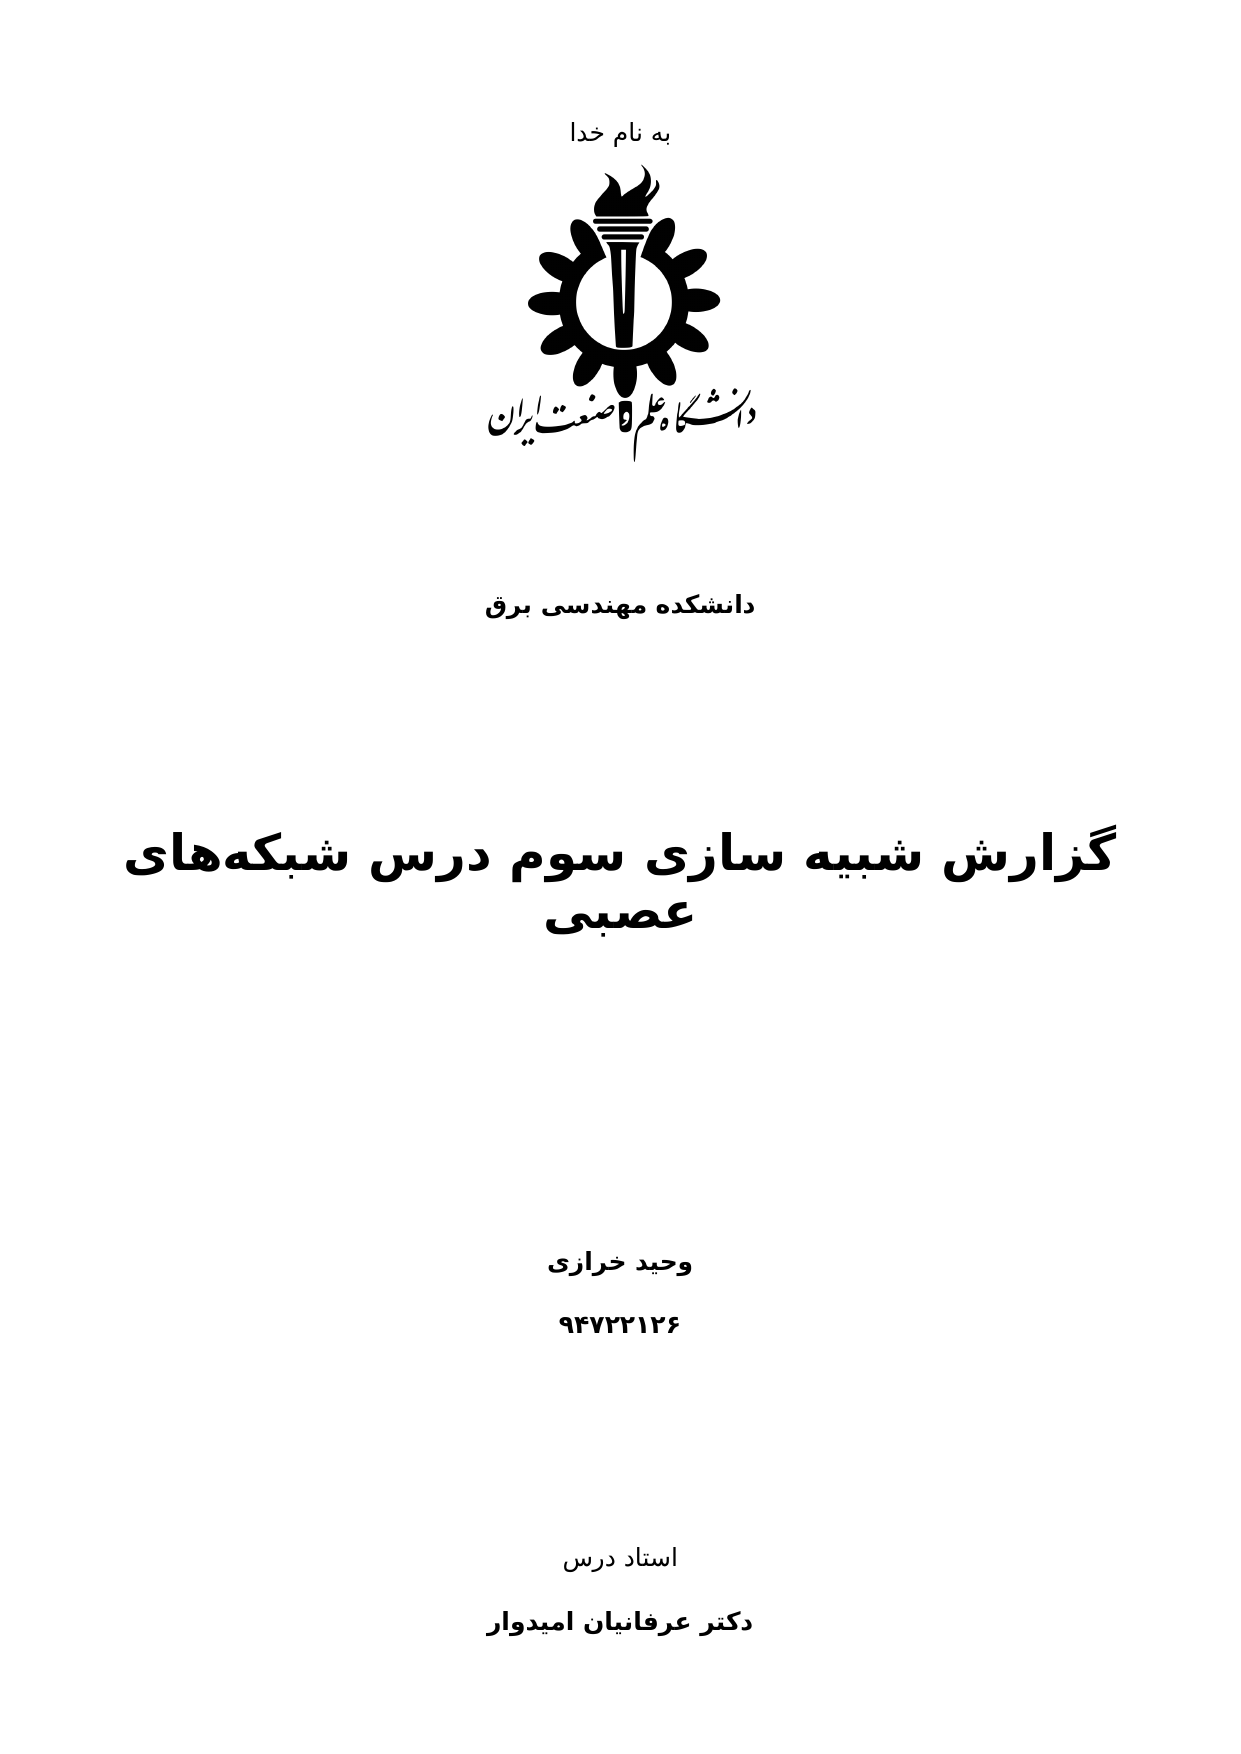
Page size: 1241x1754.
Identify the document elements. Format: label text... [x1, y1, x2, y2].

text به نام خدا [118, 118, 1122, 147]
text وحید خرازی [118, 1247, 1122, 1276]
picture [475, 164, 769, 462]
text گزارش شبیه سازی سوم درس شبکه‌های عصبی [118, 824, 1122, 940]
text ۹۴۷۲۲۱۲۶ [118, 1310, 1122, 1339]
text دانشکده مهندسی برق [118, 590, 1122, 619]
text استاد درس [118, 1543, 1122, 1573]
text دکتر عرفانیان امیدوار [118, 1607, 1122, 1636]
